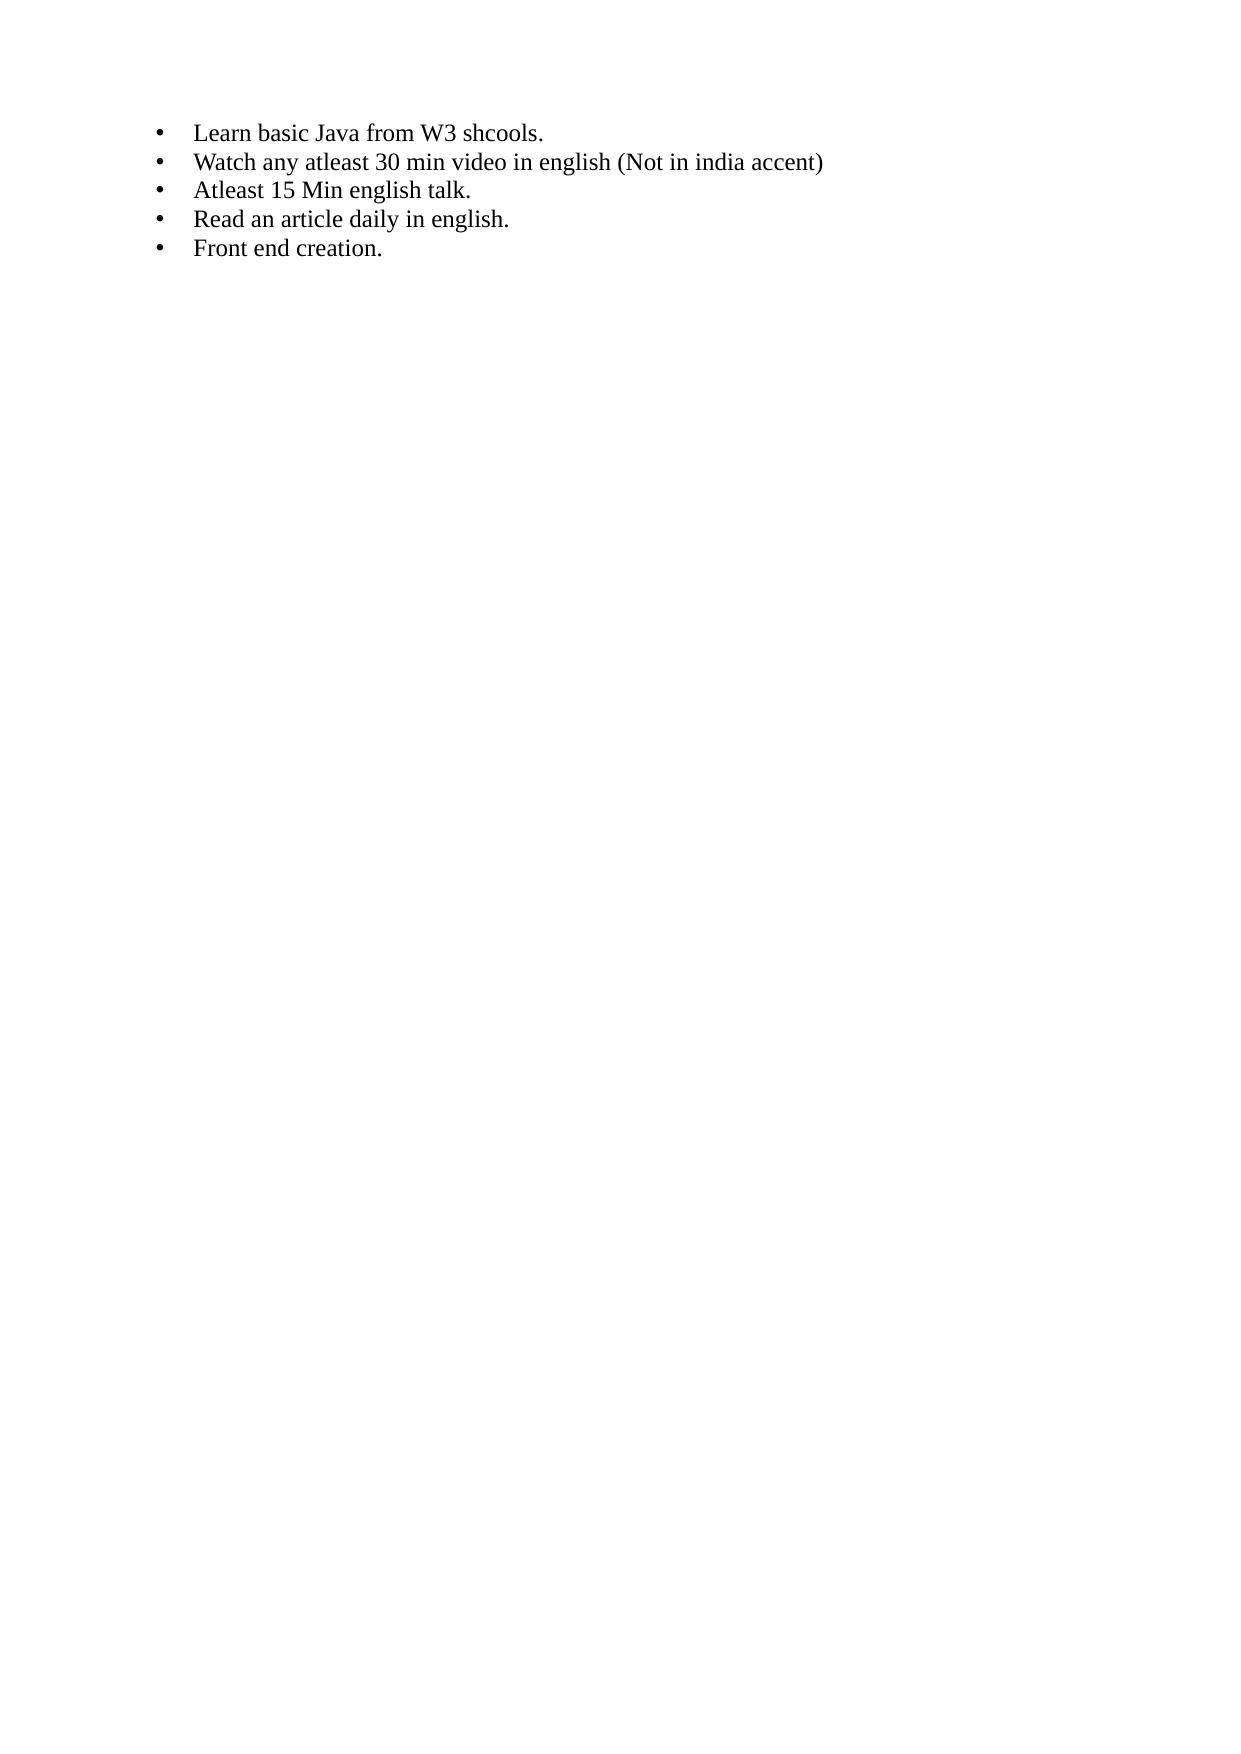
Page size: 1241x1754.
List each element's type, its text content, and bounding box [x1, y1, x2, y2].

list Front end creation. [156, 233, 1122, 262]
list Atleast 15 Min english talk. [156, 176, 1122, 204]
list Read an article daily in english. [156, 204, 1122, 233]
list Watch any atleast 30 min video in english (Not in india accent) [156, 147, 1122, 176]
list Learn basic Java from W3 shcools. [156, 118, 1122, 147]
